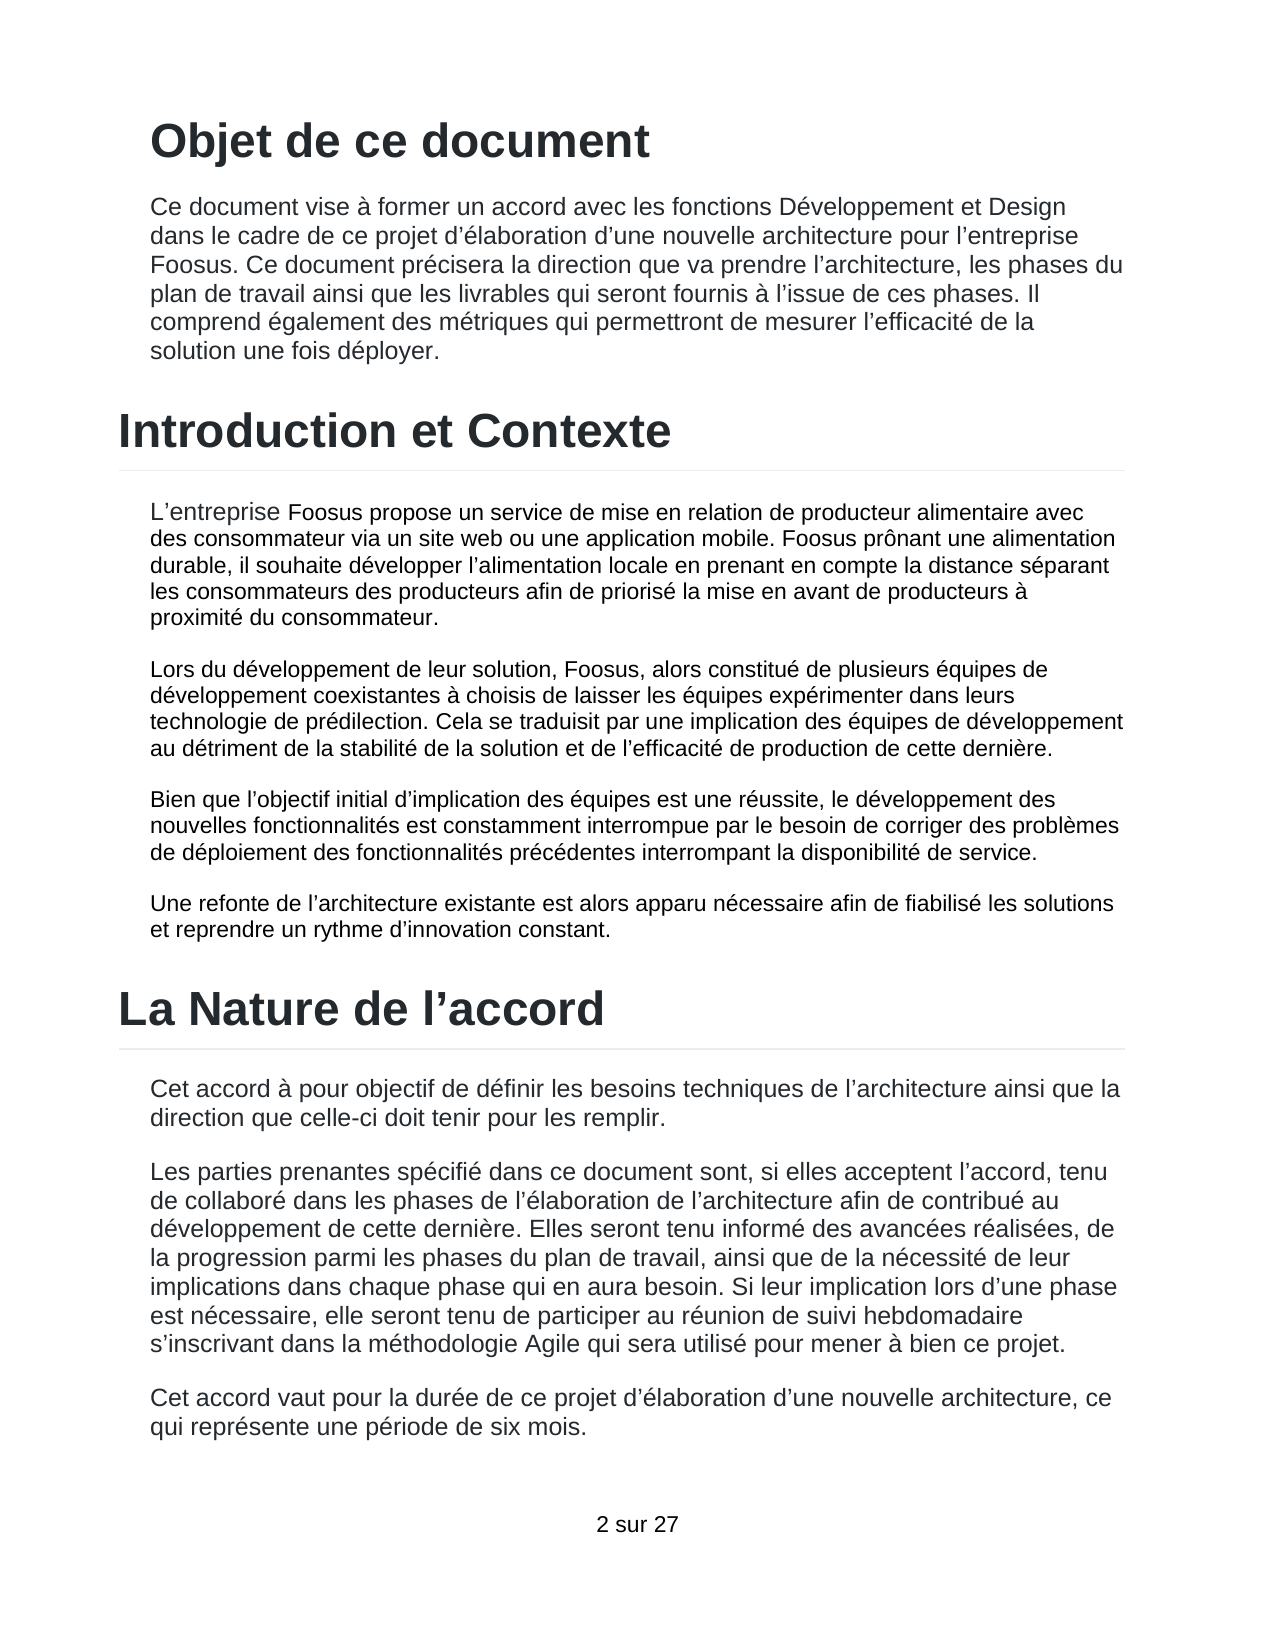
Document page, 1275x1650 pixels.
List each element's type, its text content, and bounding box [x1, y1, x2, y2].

text Ce document vise à former un accord avec les fonctions Développement et Design dans le cadre de ce projet d’élaboration d’une nouvelle architecture pour l’entreprise Foosus. Ce document précisera la direction que va prendre l’architecture, les phases du plan de travail ainsi que les livrables qui seront fournis à l’issue de ces phases. Il comprend également des métriques qui permettront de mesurer l’efficacité de la solution une fois déployer. [150, 192, 1125, 365]
list Objet de ce document [150, 112, 1125, 167]
subtitle La Nature de l’accord [119, 980, 1125, 1048]
text L’entreprise Foosus propose un service de mise en relation de producteur alimentaire avec des consommateur via un site web ou une application mobile. Foosus prônant une alimentation durable, il souhaite développer l’alimentation locale en prenant en compte la distance séparant les consommateurs des producteurs afin de priorisé la mise en avant de producteurs à proximité du consommateur. [150, 496, 1125, 631]
text Les parties prenantes spécifié dans ce document sont, si elles acceptent l’accord, tenu de collaboré dans les phases de l’élaboration de l’architecture afin de contribué au développement de cette dernière. Elles seront tenu informé des avancées réalisées, de la progression parmi les phases du plan de travail, ainsi que de la nécessité de leur implications dans chaque phase qui en aura besoin. Si leur implication lors d’une phase est nécessaire, elle seront tenu de participer au réunion de suivi hebdomadaire s’inscrivant dans la méthodologie Agile qui sera utilisé pour mener à bien ce projet. [150, 1157, 1125, 1358]
subtitle Introduction et Contexte [119, 402, 1125, 470]
text Bien que l’objectif initial d’implication des équipes est une réussite, le développement des nouvelles fonctionnalités est constamment interrompue par le besoin de corriger des problèmes de déploiement des fonctionnalités précédentes interrompant la disponibilité de service. [150, 786, 1125, 865]
text Cet accord à pour objectif de définir les besoins techniques de l’architecture ainsi que la direction que celle-ci doit tenir pour les remplir. [150, 1074, 1125, 1132]
text Cet accord vaut pour la durée de ce projet d’élaboration d’une nouvelle architecture, ce qui représente une période de six mois. [150, 1383, 1125, 1441]
text Lors du développement de leur solution, Foosus, alors constitué de plusieurs équipes de développement coexistantes à choisis de laisser les équipes expérimenter dans leurs technologie de prédilection. Cela se traduisit par une implication des équipes de développement au détriment de la stabilité de la solution et de l’efficacité de production de cette dernière. [150, 656, 1125, 761]
text Une refonte de l’architecture existante est alors apparu nécessaire afin de fiabilisé les solutions et reprendre un rythme d’innovation constant. [150, 890, 1125, 943]
